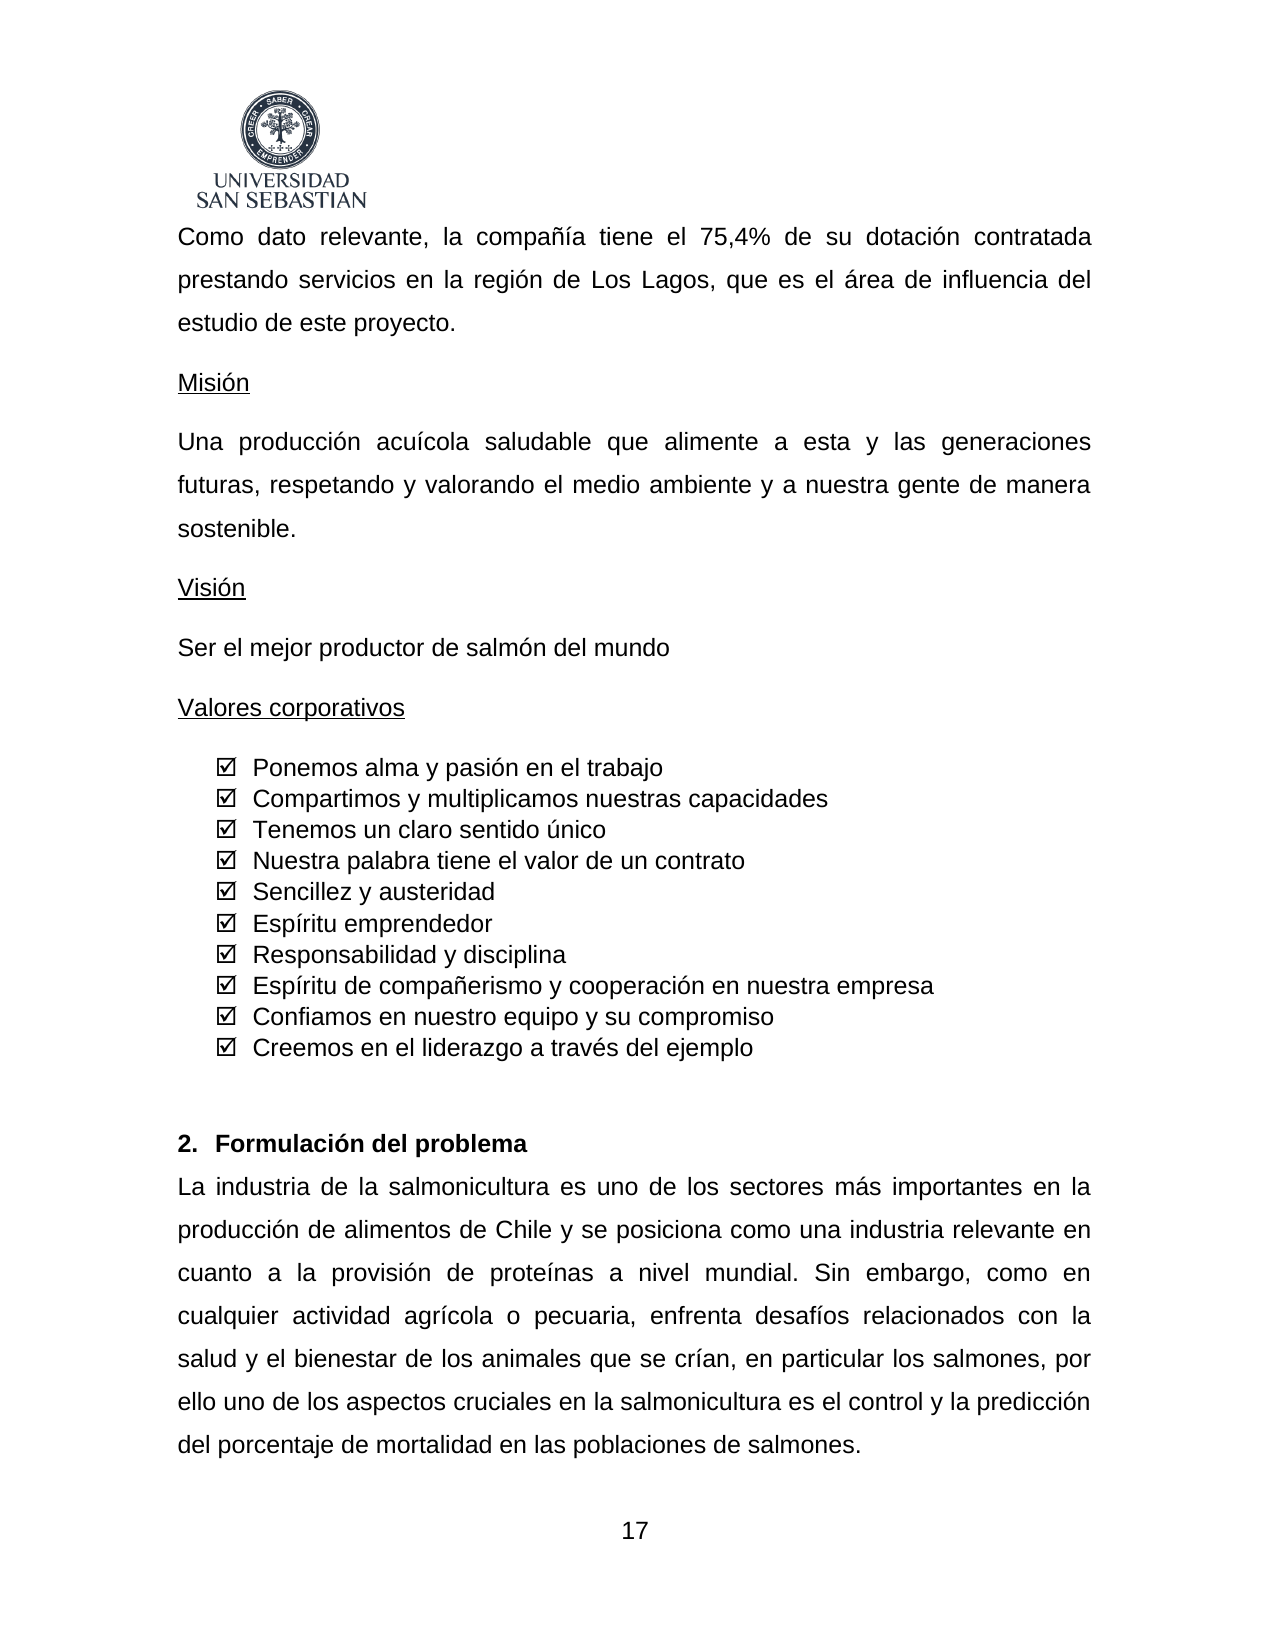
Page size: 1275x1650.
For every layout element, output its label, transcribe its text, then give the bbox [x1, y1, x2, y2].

list Sencillez y austeridad [215, 877, 1093, 906]
list Tenemos un claro sentido único [215, 815, 1093, 844]
list Confiamos en nuestro equipo y su compromiso [215, 1002, 1093, 1031]
text Visión [177, 573, 1093, 602]
text Ser el mejor productor de salmón del mundo [177, 633, 1093, 662]
list Nuestra palabra tiene el valor de un contrato [215, 846, 1093, 875]
subtitle Formulación del problema [177, 1129, 1093, 1157]
list Creemos en el liderazgo a través del ejemplo [215, 1033, 1093, 1062]
list Compartimos y multiplicamos nuestras capacidades [215, 784, 1093, 813]
list Espíritu emprendedor [215, 908, 1093, 937]
list Ponemos alma y pasión en el trabajo [215, 753, 1093, 782]
list Responsabilidad y disciplina [215, 940, 1093, 968]
text Valores corporativos [177, 693, 1093, 722]
text Una producción acuícola saludable que alimente a esta y las generaciones futuras, respetando y valorando el medio ambiente y a nuestra gente de manera sostenible. [177, 427, 1093, 542]
picture [177, 76, 387, 222]
list Espíritu de compañerismo y cooperación en nuestra empresa [215, 971, 1093, 1000]
text Como dato relevante, la compañía tiene el 75,4% de su dotación contratada prestando servicios en la región de Los Lagos, que es el área de influencia del estudio de este proyecto. [177, 222, 1093, 337]
text La industria de la salmonicultura es uno de los sectores más importantes en la producción de alimentos de Chile y se posiciona como una industria relevante en cuanto a la provisión de proteínas a nivel mundial. Sin embargo, como en cualquier actividad agrícola o pecuaria, enfrenta desafíos relacionados con la salud y el bienestar de los animales que se crían, en particular los salmones, por ello uno de los aspectos cruciales en la salmonicultura es el control y la predicción del porcentaje de mortalidad en las poblaciones de salmones. [177, 1172, 1093, 1459]
text Misión [177, 368, 1093, 396]
